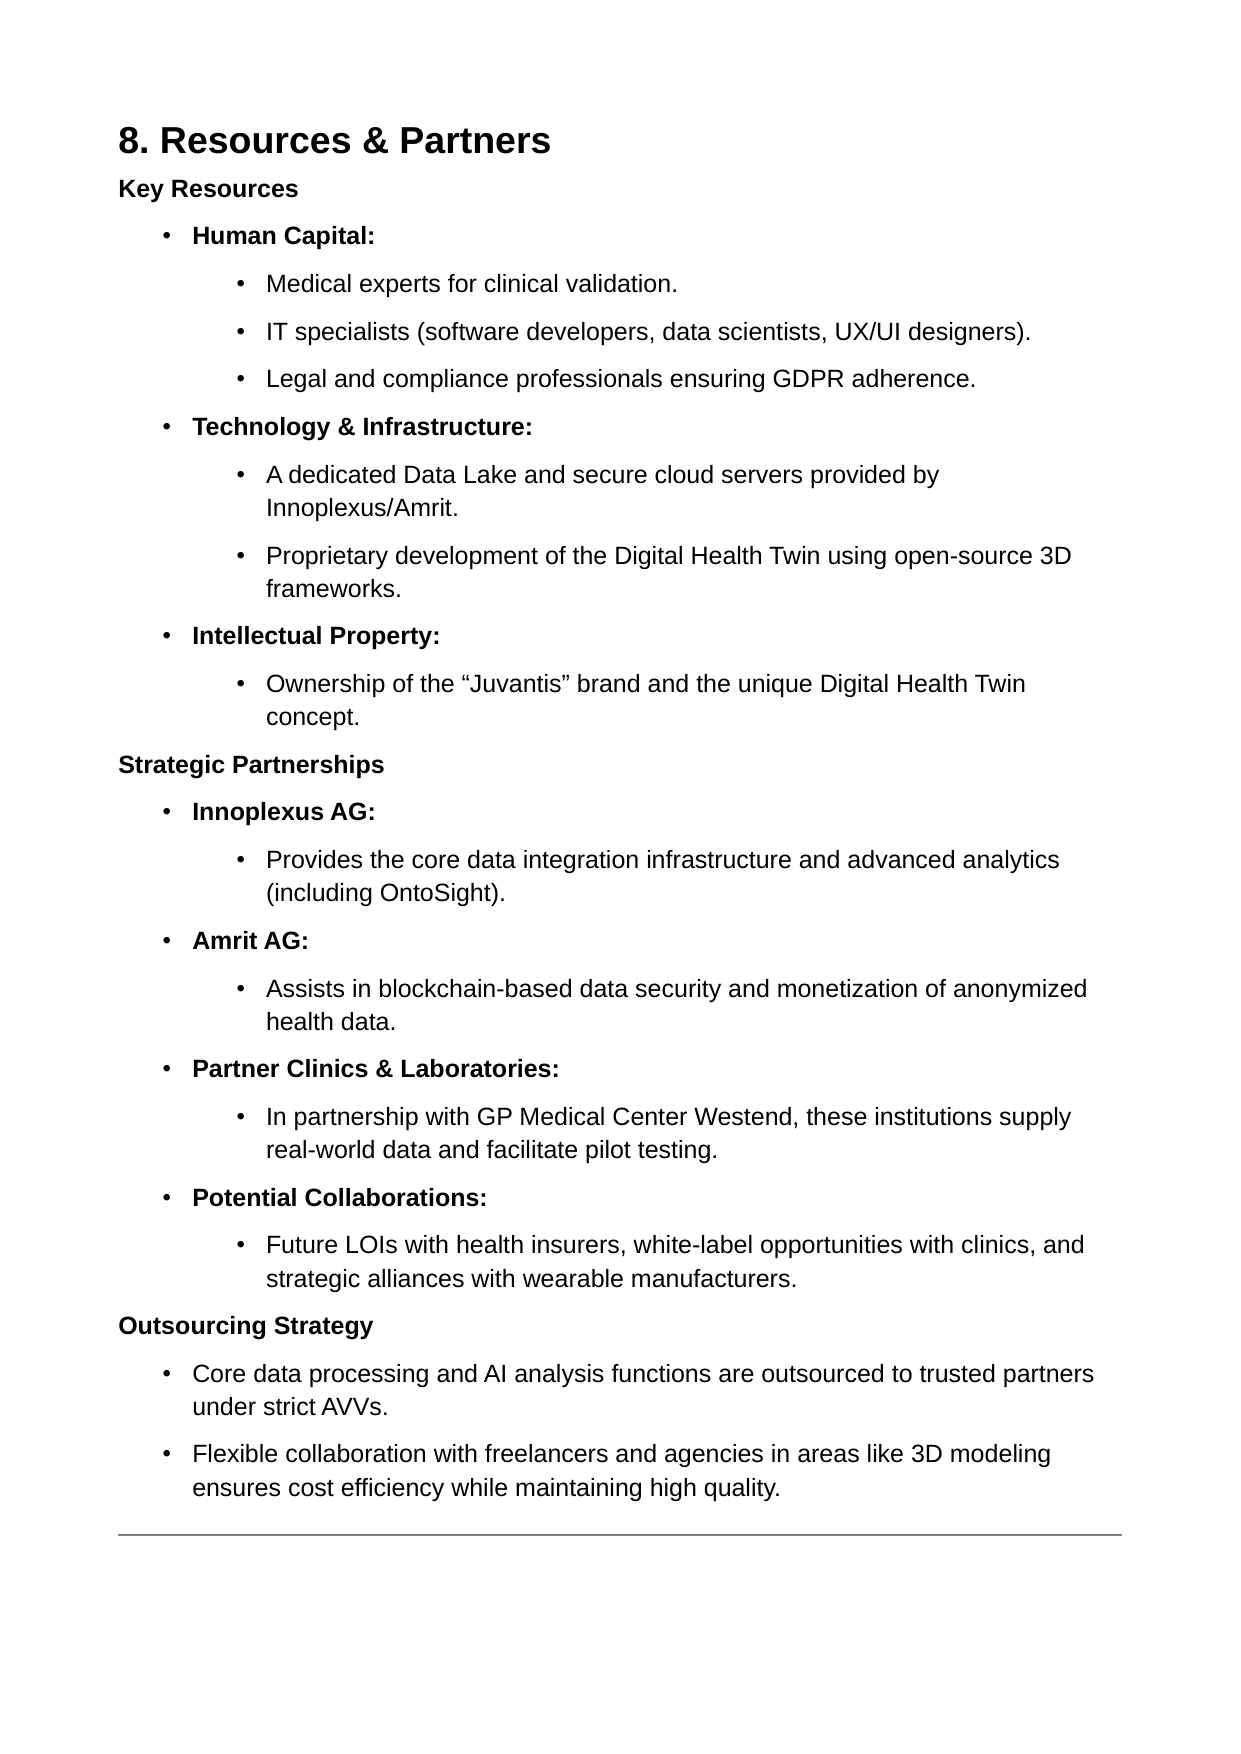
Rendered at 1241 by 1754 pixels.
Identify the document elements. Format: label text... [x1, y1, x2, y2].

list Core data processing and AI analysis functions are outsourced to trusted partners under strict AVVs. [162, 1359, 1122, 1421]
list Innoplexus AG: [162, 797, 1122, 826]
list Provides the core data integration infrastructure and advanced analytics (including OntoSight). [236, 845, 1122, 907]
list Legal and compliance professionals ensuring GDPR adherence. [236, 364, 1122, 393]
text Outsourcing Strategy [118, 1311, 1122, 1340]
subtitle 8. Resources & Partners [118, 118, 1122, 161]
list Proprietary development of the Digital Health Twin using open-source 3D frameworks. [236, 541, 1122, 602]
list In partnership with GP Medical Center Westend, these institutions supply real-world data and facilitate pilot testing. [236, 1102, 1122, 1164]
list Medical experts for clinical validation. [236, 269, 1122, 298]
list Flexible collaboration with freelancers and agencies in areas like 3D modeling ensures cost efficiency while maintaining high quality. [162, 1439, 1122, 1501]
list Intellectual Property: [162, 621, 1122, 650]
list IT specialists (software developers, data scientists, UX/UI designers). [236, 317, 1122, 346]
list Technology & Infrastructure: [162, 412, 1122, 441]
text Strategic Partnerships [118, 750, 1122, 778]
list Partner Clinics & Laboratories: [162, 1054, 1122, 1083]
text Key Resources [118, 174, 1122, 202]
list Amrit AG: [162, 926, 1122, 955]
list Ownership of the “Juvantis” brand and the unique Digital Health Twin concept. [236, 669, 1122, 731]
list Potential Collaborations: [162, 1183, 1122, 1212]
list A dedicated Data Lake and secure cloud servers provided by Innoplexus/Amrit. [236, 460, 1122, 522]
list Assists in blockchain-based data security and monetization of anonymized health data. [236, 973, 1122, 1035]
list Human Capital: [162, 221, 1122, 250]
list Future LOIs with health insurers, white-label opportunities with clinics, and strategic alliances with wearable manufacturers. [236, 1230, 1122, 1292]
